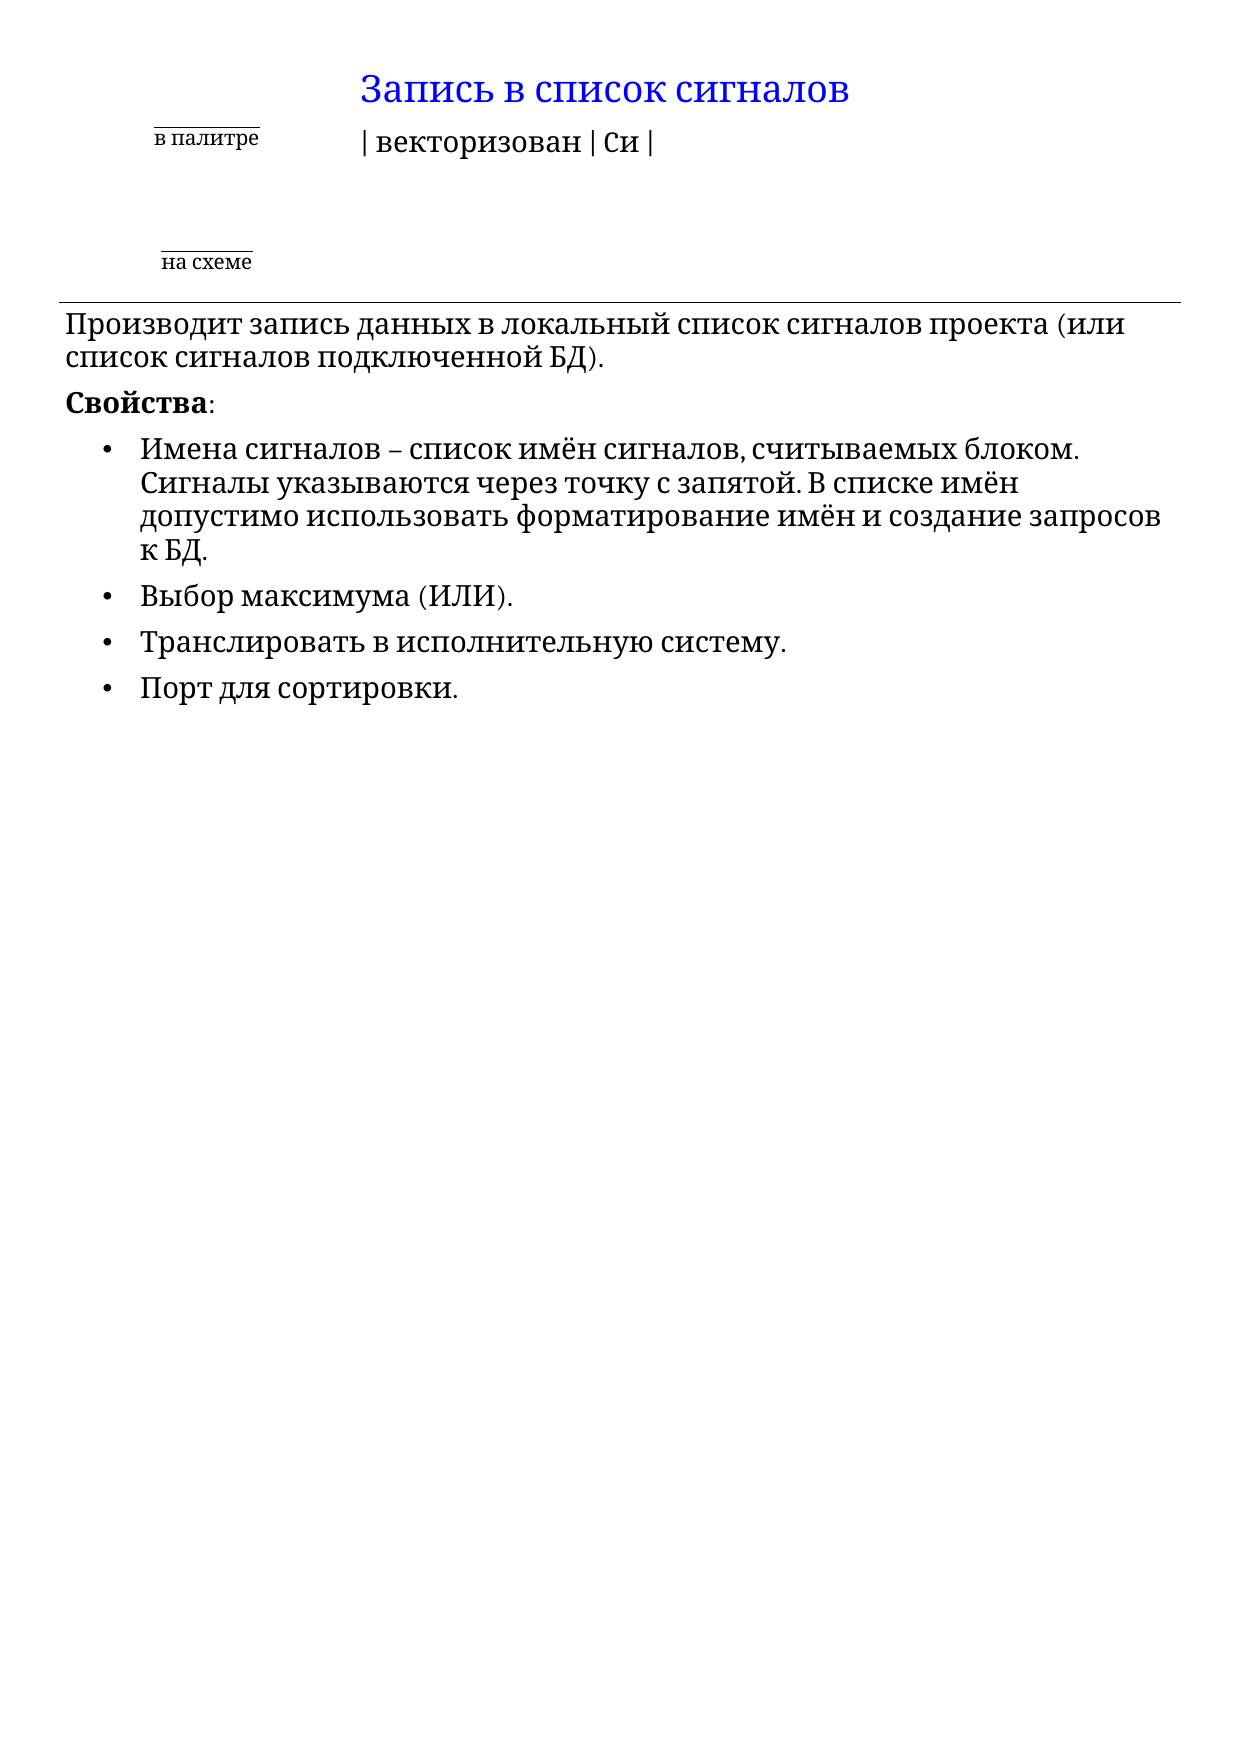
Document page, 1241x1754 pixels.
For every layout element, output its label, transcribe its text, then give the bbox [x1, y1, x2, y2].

table_cell на схеме [59, 245, 354, 302]
table_header Запись в список сигналов [354, 59, 1181, 121]
table_header [59, 59, 354, 121]
table_cell | векторизован | Cи | [354, 121, 1181, 178]
table_cell Производит запись данных в локальный список сигналов проекта (или список сигналов подключенной БД). Свойства: Имена сигналов – список имён сигналов, считываемых блоком. Сигналы указываются через точку с запятой. В списке имён допустимо использовать форматирование имён и создание запросов к БД. Выбор максимума (ИЛИ). Транслировать в исполнительную систему. Порт для сортировки. [59, 303, 1181, 724]
table_cell [354, 245, 1181, 302]
table_cell [59, 178, 354, 244]
table_cell в палитре [59, 121, 354, 178]
table_cell [354, 178, 1181, 244]
